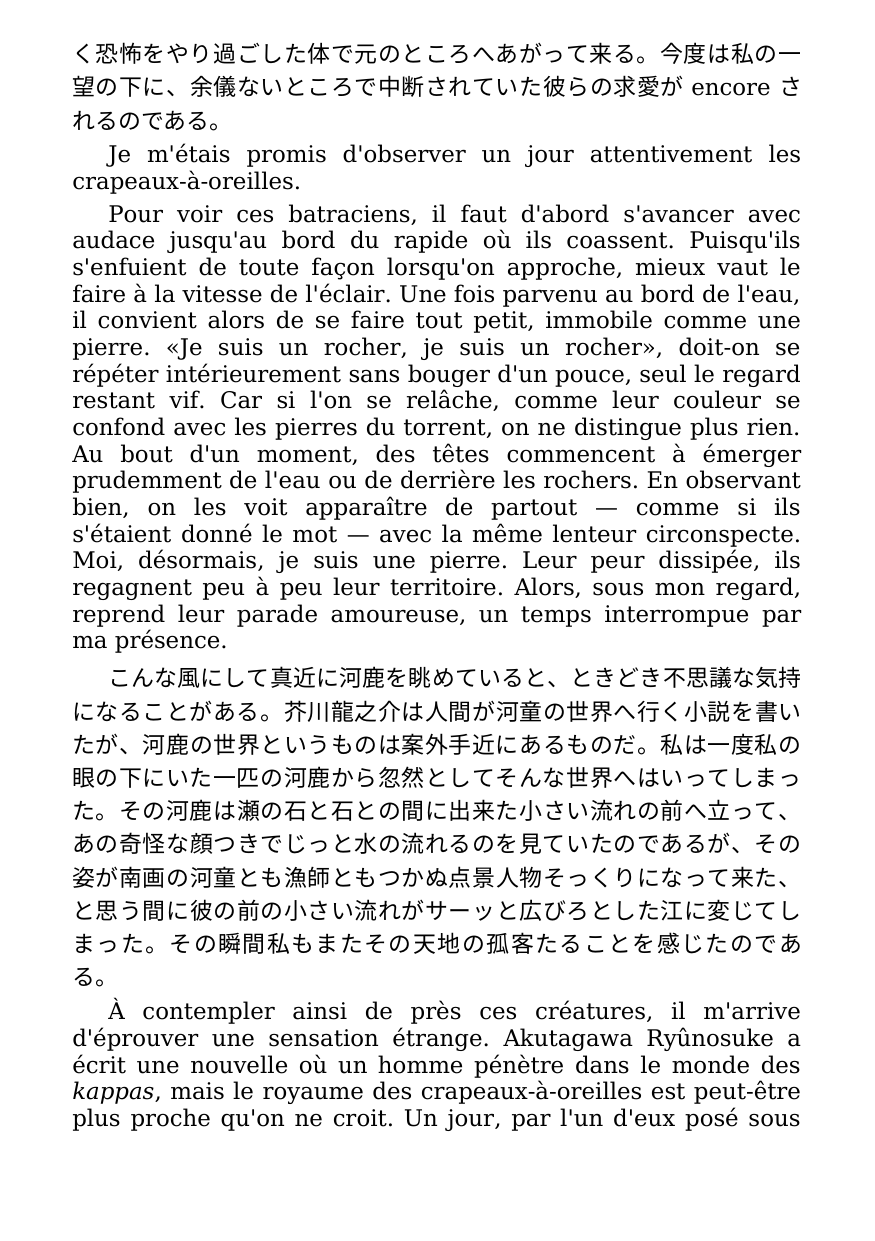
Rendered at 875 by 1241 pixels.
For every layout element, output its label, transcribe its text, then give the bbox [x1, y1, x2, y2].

text く恐怖をやり過ごした体で元のところへあがって来る。今度は私の一望の下に、余儀ないところで中断されていた彼らの求愛が encore されるのである。 [72, 36, 802, 136]
text Pour voir ces batraciens, il faut d'abord s'avancer avec audace jusqu'au bord du rapide où ils coassent. Puisqu'ils s'enfuient de toute façon lorsqu'on approche, mieux vaut le faire à la vitesse de l'éclair. Une fois parvenu au bord de l'eau, il convient alors de se faire tout petit, immobile comme une pierre. «Je suis un rocher, je suis un rocher», doit-on se répéter intérieurement sans bouger d'un pouce, seul le regard restant vif. Car si l'on se relâche, comme leur couleur se confond avec les pierres du torrent, on ne distingue plus rien. Au bout d'un moment, des têtes commencent à émerger prudemment de l'eau ou de derrière les rochers. En observant bien, on les voit apparaître de partout — comme si ils s'étaient donné le mot — avec la même lenteur circonspecte. Moi, désormais, je suis une pierre. Leur peur dissipée, ils regagnent peu à peu leur territoire. Alors, sous mon regard, reprend leur parade amoureuse, un temps interrompue par ma présence. [72, 201, 802, 654]
text Je m'étais promis d'observer un jour attentivement les crapeaux-à-oreilles. [72, 142, 802, 195]
text À contempler ainsi de près ces créatures, il m'arrive d'éprouver une sensation étrange. Akutagawa Ryûnosuke a écrit une nouvelle où un homme pénètre dans le monde des kappas, mais le royaume des crapeaux-à-oreilles est peut-être plus proche qu'on ne croit. Un jour, par l'un d'eux posé sous [72, 998, 802, 1132]
text こんな風にして真近に河鹿を眺めていると、ときどき不思議な気持になることがある。芥川龍之介は人間が河童の世界へ行く小説を書いたが、河鹿の世界というものは案外手近にあるものだ。私は一度私の眼の下にいた一匹の河鹿から忽然としてそんな世界へはいってしまった。その河鹿は瀬の石と石との間に出来た小さい流れの前へ立って、あの奇怪な顔つきでじっと水の流れるのを見ていたのであるが、その姿が南画の河童とも漁師ともつかぬ点景人物そっくりになって来た、と思う間に彼の前の小さい流れがサーッと広びろとした江に変じてしまった。その瞬間私もまたその天地の孤客たることを感じたのである。 [72, 660, 802, 992]
